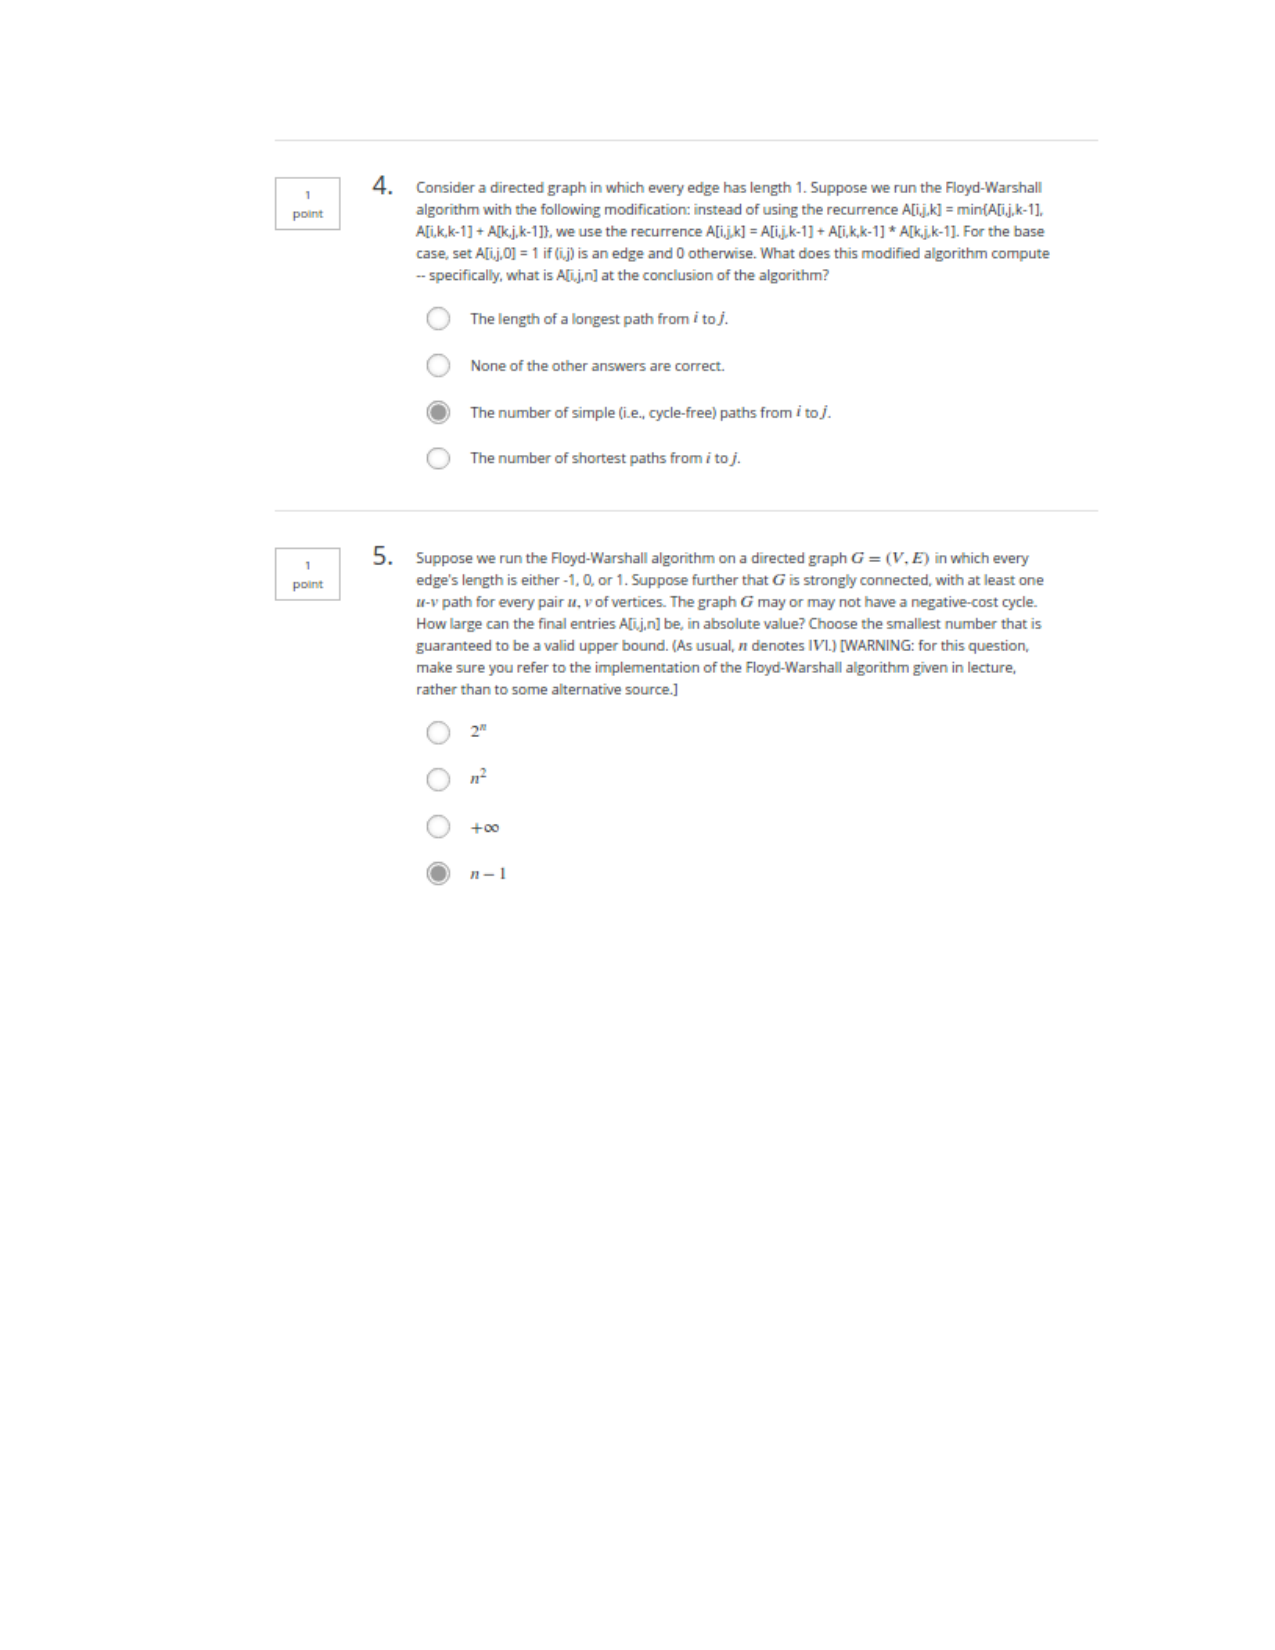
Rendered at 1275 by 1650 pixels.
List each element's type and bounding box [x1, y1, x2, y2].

picture [175, 118, 1100, 923]
